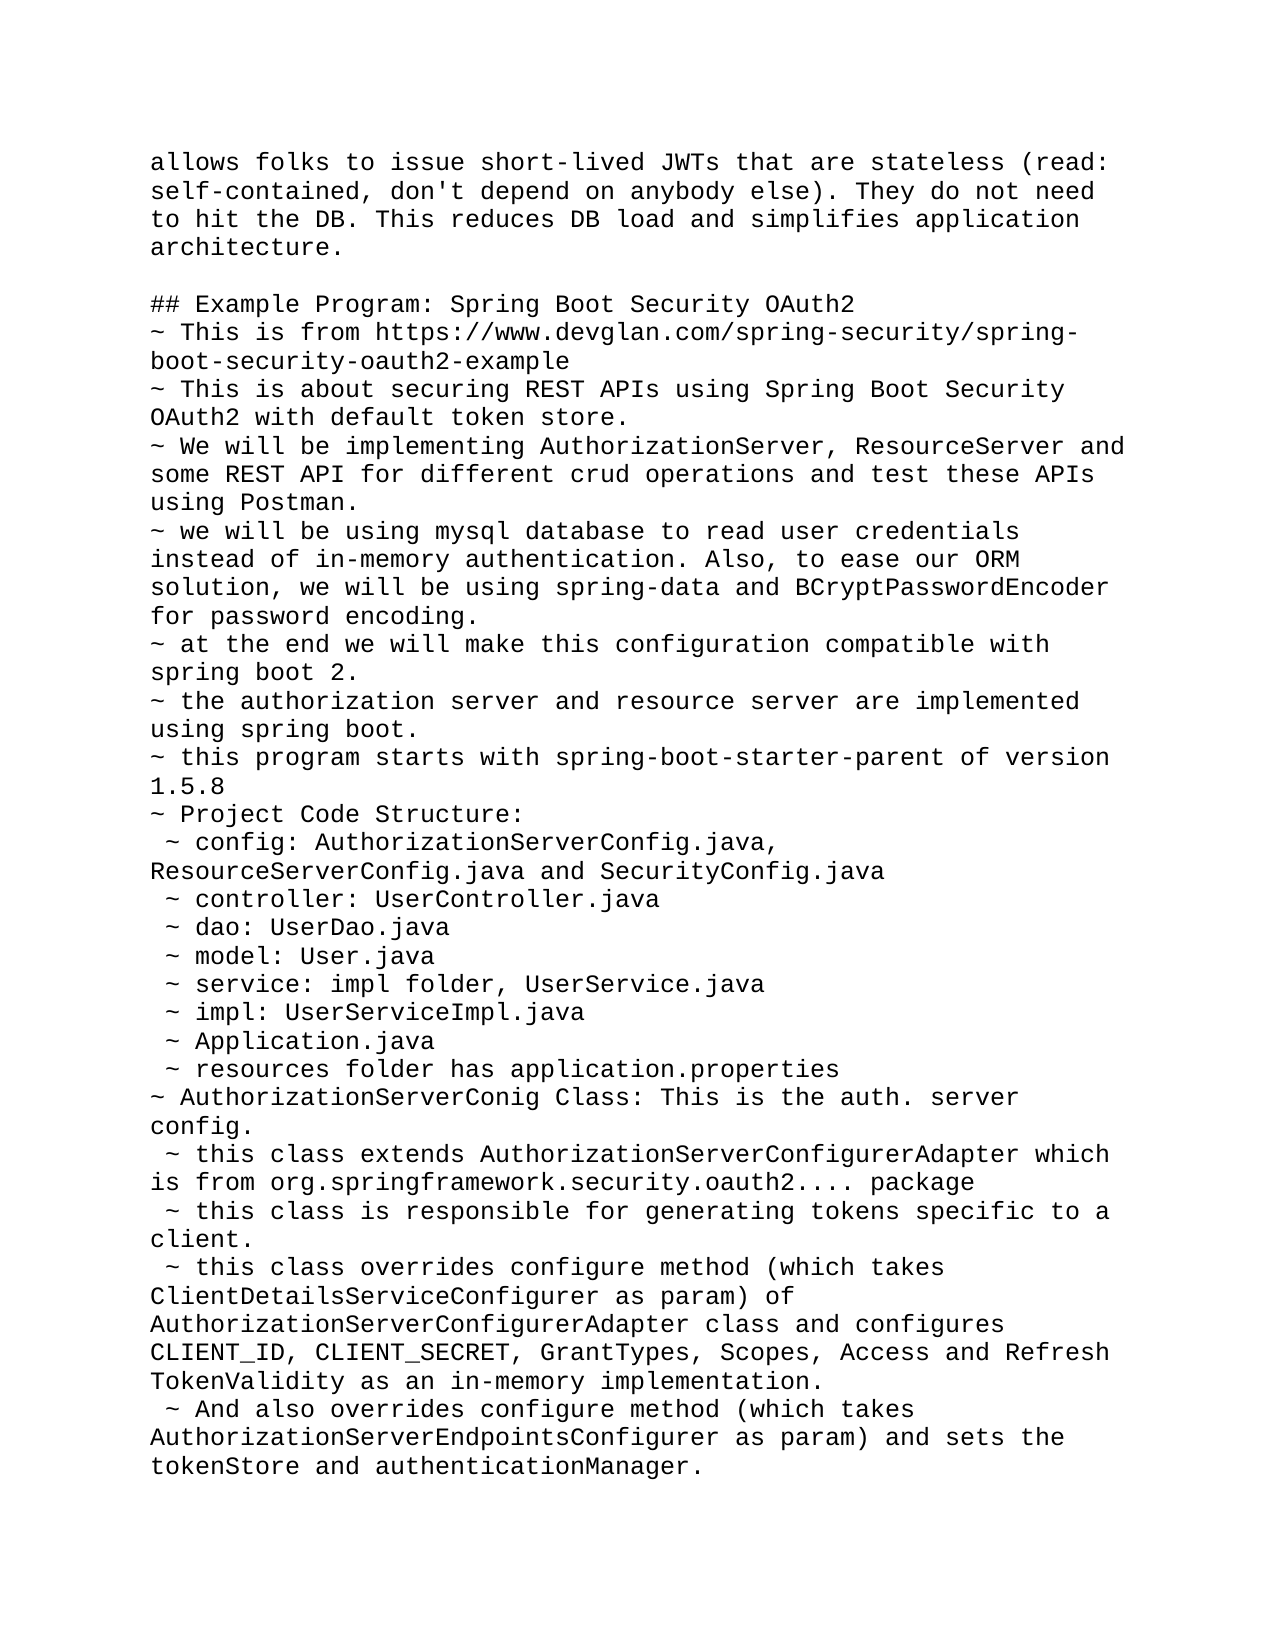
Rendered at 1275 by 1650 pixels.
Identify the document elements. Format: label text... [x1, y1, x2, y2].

text ~ at the end we will make this configuration compatible with spring boot 2. [150, 632, 1125, 688]
text ## Example Program: Spring Boot Security OAuth2 [150, 292, 1125, 320]
text ~ the authorization server and resource server are implemented using spring boot. [150, 688, 1125, 745]
text ~ controller: UserController.java [150, 887, 1125, 915]
text ~ this class overrides configure method (which takes ClientDetailsServiceConfigurer as param) of AuthorizationServerConfigurerAdapter class and configures CLIENT_ID, CLIENT_SECRET, GrantTypes, Scopes, Access and Refresh TokenValidity as an in-memory implementation. [150, 1255, 1125, 1397]
text ~ This is from https://www.devglan.com/spring-security/spring-boot-security-oauth2-example [150, 320, 1125, 377]
text ~ dao: UserDao.java [150, 915, 1125, 943]
text ~ this program starts with spring-boot-starter-parent of version 1.5.8 [150, 745, 1125, 802]
text ~ impl: UserServiceImpl.java [150, 1000, 1125, 1028]
text ~ service: impl folder, UserService.java [150, 972, 1125, 1000]
text ~ This is about securing REST APIs using Spring Boot Security OAuth2 with default token store. [150, 377, 1125, 433]
text ~ config: AuthorizationServerConfig.java, ResourceServerConfig.java and SecurityConfig.java [150, 830, 1125, 887]
text ~ this class is responsible for generating tokens specific to a client. [150, 1198, 1125, 1255]
text ~ We will be implementing AuthorizationServer, ResourceServer and some REST API for different crud operations and test these APIs using Postman. [150, 433, 1125, 518]
text ~ Application.java [150, 1028, 1125, 1057]
text ~ model: User.java [150, 943, 1125, 972]
text ~ AuthorizationServerConig Class: This is the auth. server config. [150, 1085, 1125, 1142]
text ~ we will be using mysql database to read user credentials instead of in-memory authentication. Also, to ease our ORM solution, we will be using spring-data and BCryptPasswordEncoder for password encoding. [150, 518, 1125, 632]
text ~ this class extends AuthorizationServerConfigurerAdapter which is from org.springframework.security.oauth2.... package [150, 1142, 1125, 1198]
text allows folks to issue short-lived JWTs that are stateless (read: self-contained, don't depend on anybody else). They do not need to hit the DB. This reduces DB load and simplifies application architecture. [150, 150, 1125, 263]
text ~ Project Code Structure: [150, 802, 1125, 830]
text ~ And also overrides configure method (which takes AuthorizationServerEndpointsConfigurer as param) and sets the tokenStore and authenticationManager. [150, 1397, 1125, 1482]
text ~ resources folder has application.properties [150, 1057, 1125, 1085]
